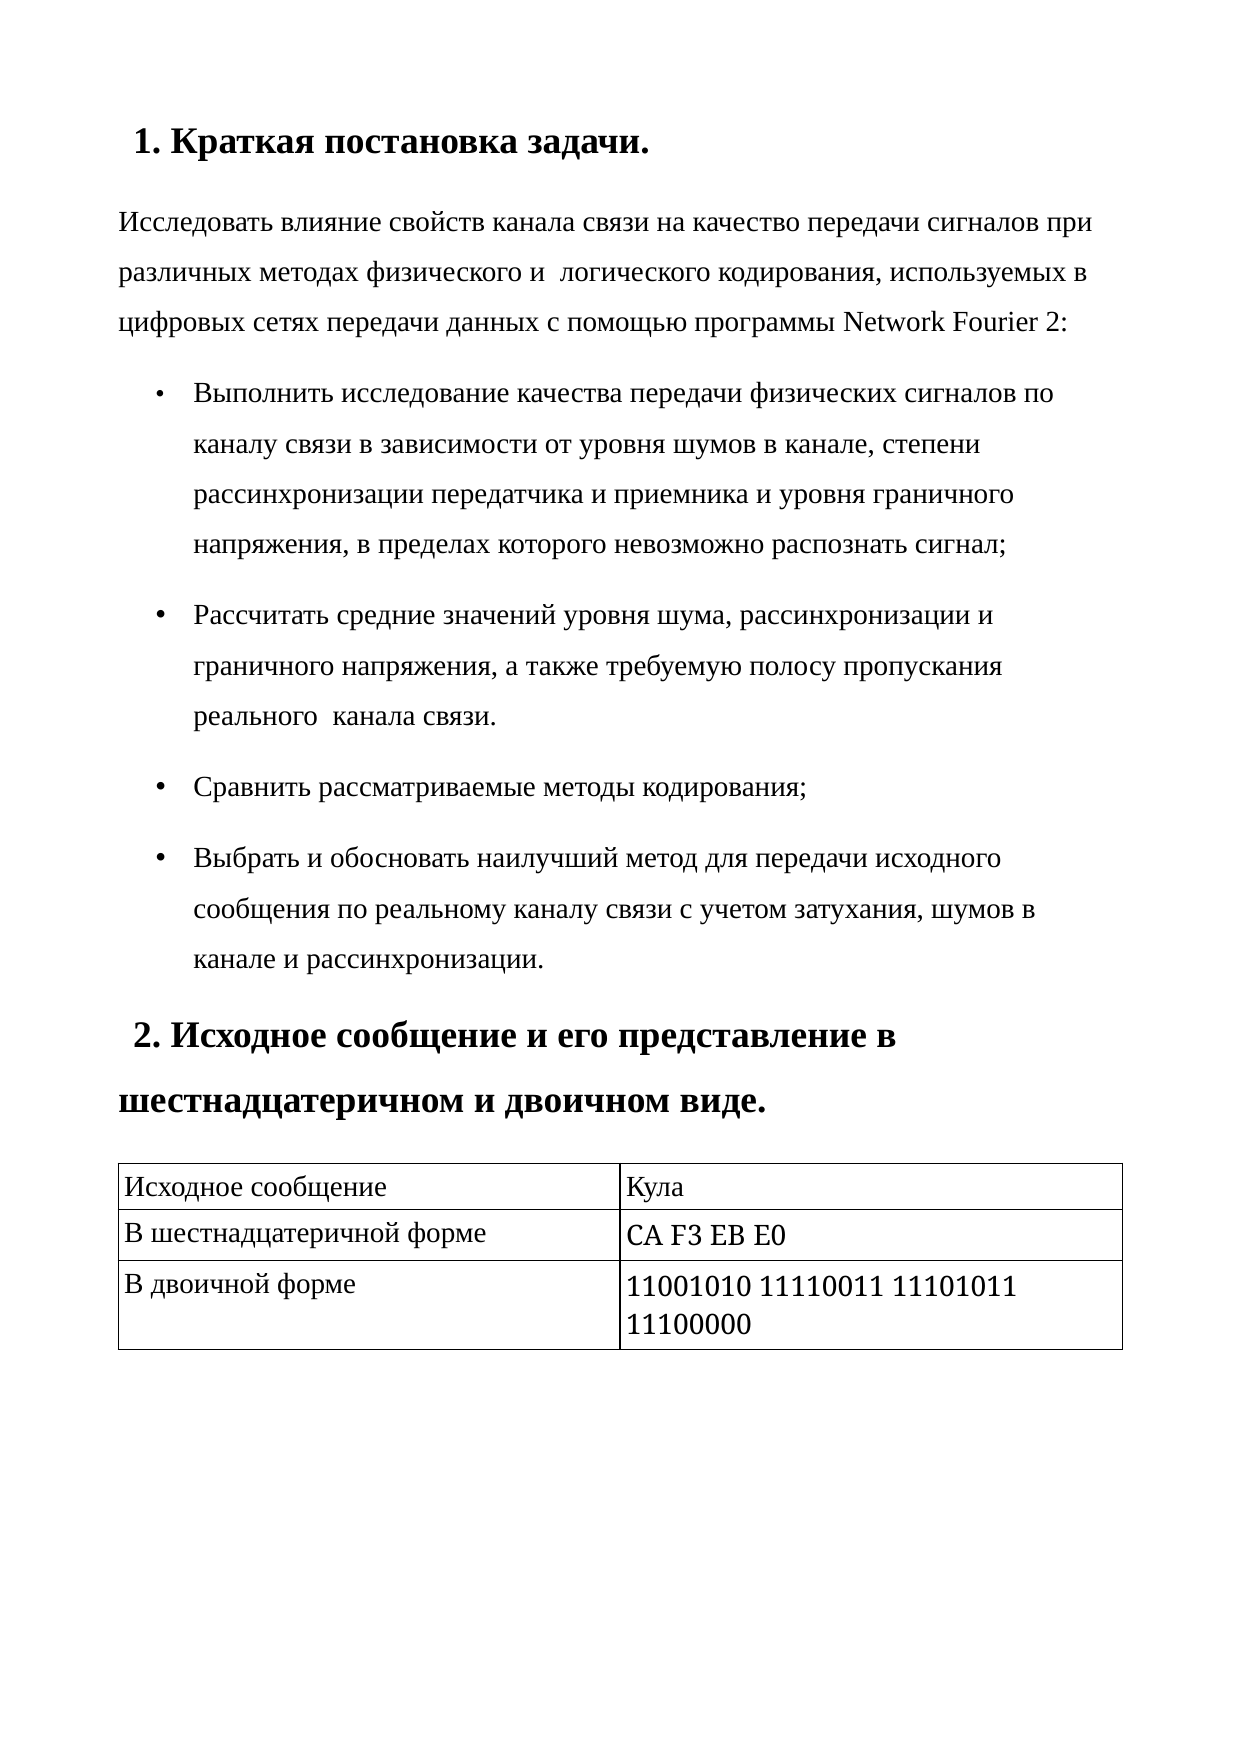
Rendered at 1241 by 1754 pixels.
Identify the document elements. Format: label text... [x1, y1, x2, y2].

table_header Кула [621, 1164, 1122, 1209]
list Выбрать и обосновать наилучший метод для передачи исходного сообщения по реальному каналу связи с учетом затухания, шумов в канале и рассинхронизации. [156, 841, 1122, 975]
text 1. Краткая постановка задачи. [118, 118, 1122, 161]
list Сравнить рассматриваемые методы кодирования; [156, 769, 1122, 803]
table_header Исходное сообщение [119, 1164, 619, 1209]
list Рассчитать средние значений уровня шума, рассинхронизации и граничного напряжения, а также требуемую полосу пропускания реального канала связи. [156, 597, 1122, 732]
table_cell В шестнадцатеричной форме [119, 1210, 619, 1259]
text Исследовать влияние свойств канала связи на качество передачи сигналов при различных методах физического и логического кодирования, используемых в цифровых сетях передачи данных с помощью программы Network Fourier 2: [118, 204, 1122, 338]
table_cell CA F3 EB E0 [621, 1210, 1122, 1259]
text 2. Исходное сообщение и его представление в шестнадцатеричном и двоичном виде. [118, 1012, 1122, 1120]
table_cell 11001010 11110011 11101011 11100000 [621, 1261, 1122, 1349]
table_cell В двоичной форме [119, 1261, 619, 1349]
list Выполнить исследование качества передачи физических сигналов по каналу связи в зависимости от уровня шумов в канале, степени рассинхронизации передатчика и приемника и уровня граничного напряжения, в пределах которого невозможно распознать сигнал; [156, 375, 1122, 560]
